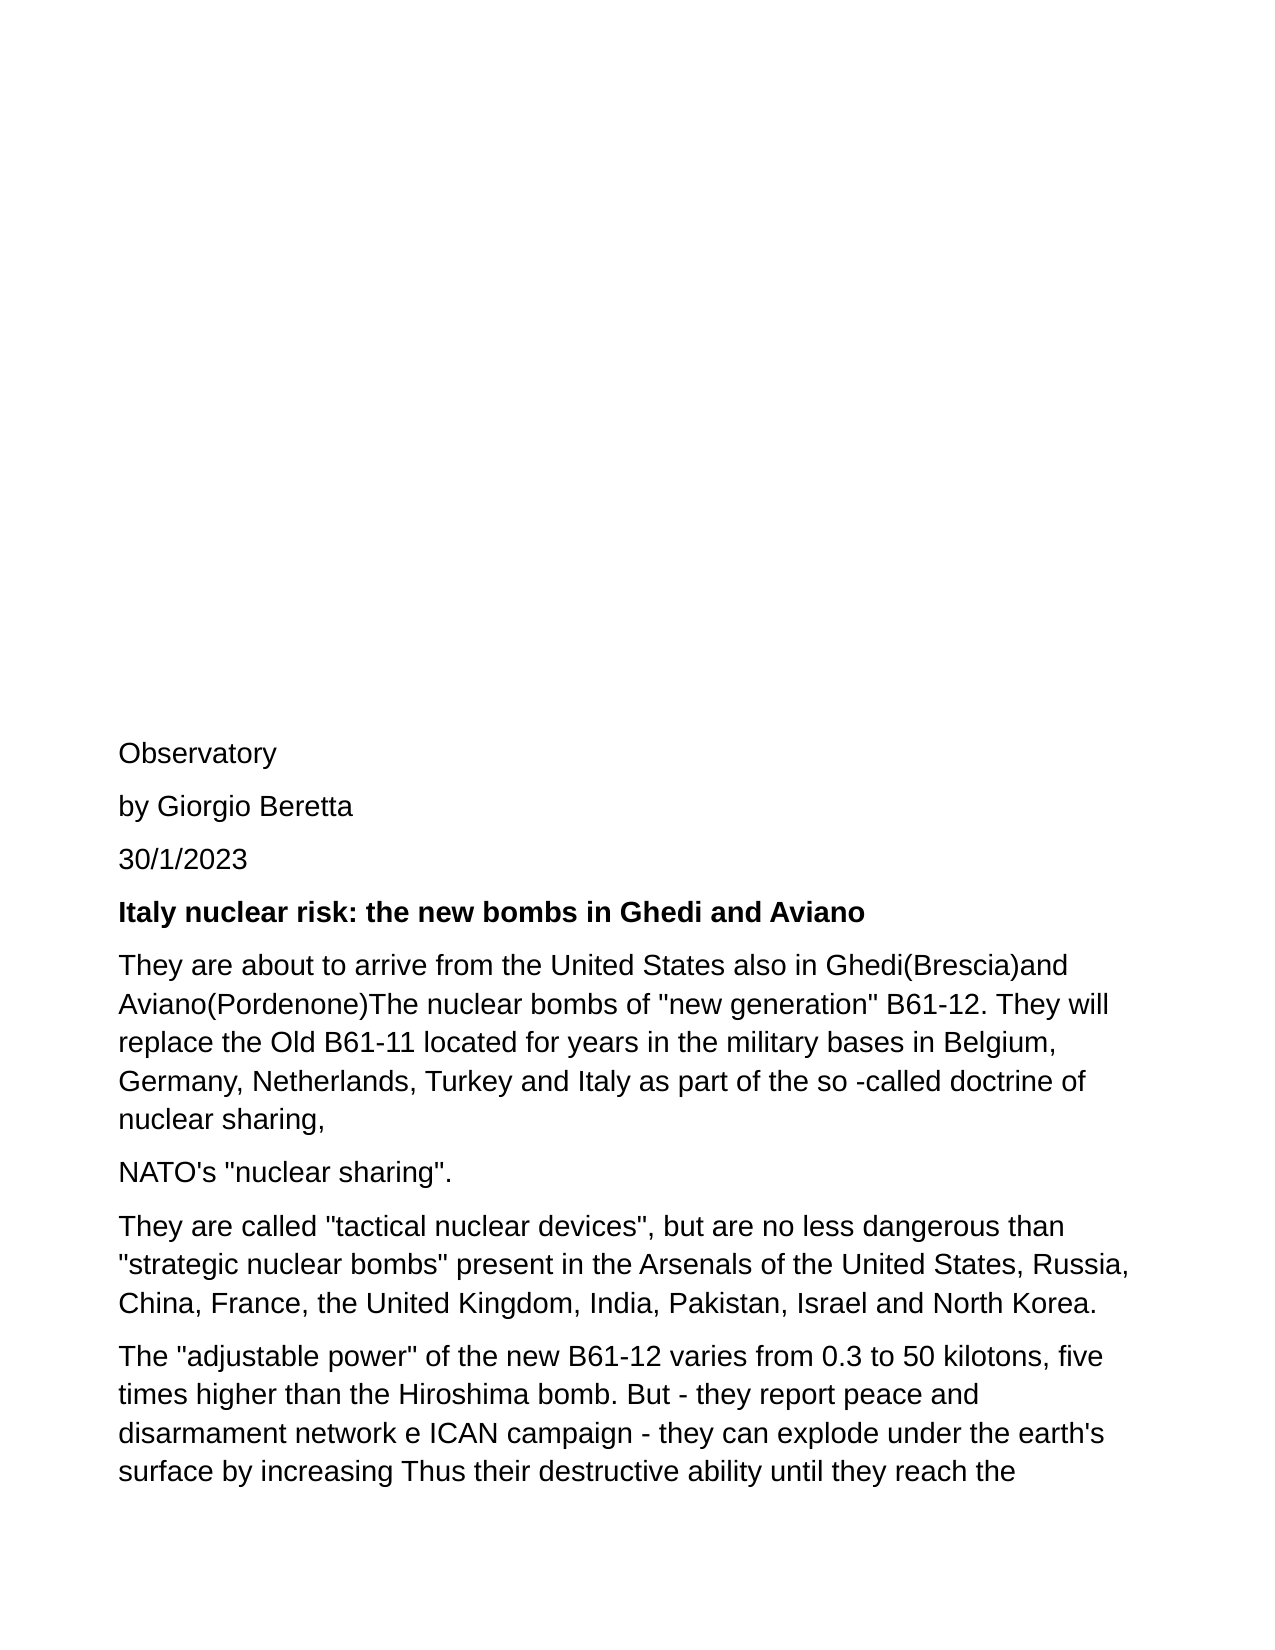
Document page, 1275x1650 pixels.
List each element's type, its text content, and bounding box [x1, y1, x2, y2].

text 30/1/2023 [118, 842, 1157, 875]
text The "adjustable power" of the new B61-12 varies from 0.3 to 50 kilotons, five times higher than the Hiroshima bomb. But - they report peace and disarmament network e ICAN campaign - they can explode under the earth's surface by increasing Thus their destructive ability until they reach the [118, 1339, 1157, 1488]
text by Giorgio Beretta [118, 789, 1157, 822]
text Observatory [118, 118, 1157, 769]
text NATO's "nuclear sharing". [118, 1155, 1157, 1189]
text They are called "tactical nuclear devices", but are no less dangerous than "strategic nuclear bombs" present in the Arsenals of the United States, Russia, China, France, the United Kingdom, India, Pakistan, Israel and North Korea. [118, 1208, 1157, 1319]
text Italy nuclear risk: the new bombs in Ghedi and Aviano [118, 895, 1157, 928]
text They are about to arrive from the United States also in Ghedi(Brescia)and Aviano(Pordenone)The nuclear bombs of "new generation" B61-12. They will replace the Old B61-11 located for years in the military bases in Belgium, Germany, Netherlands, Turkey and Italy as part of the so -called doctrine of nuclear sharing, [118, 948, 1157, 1136]
